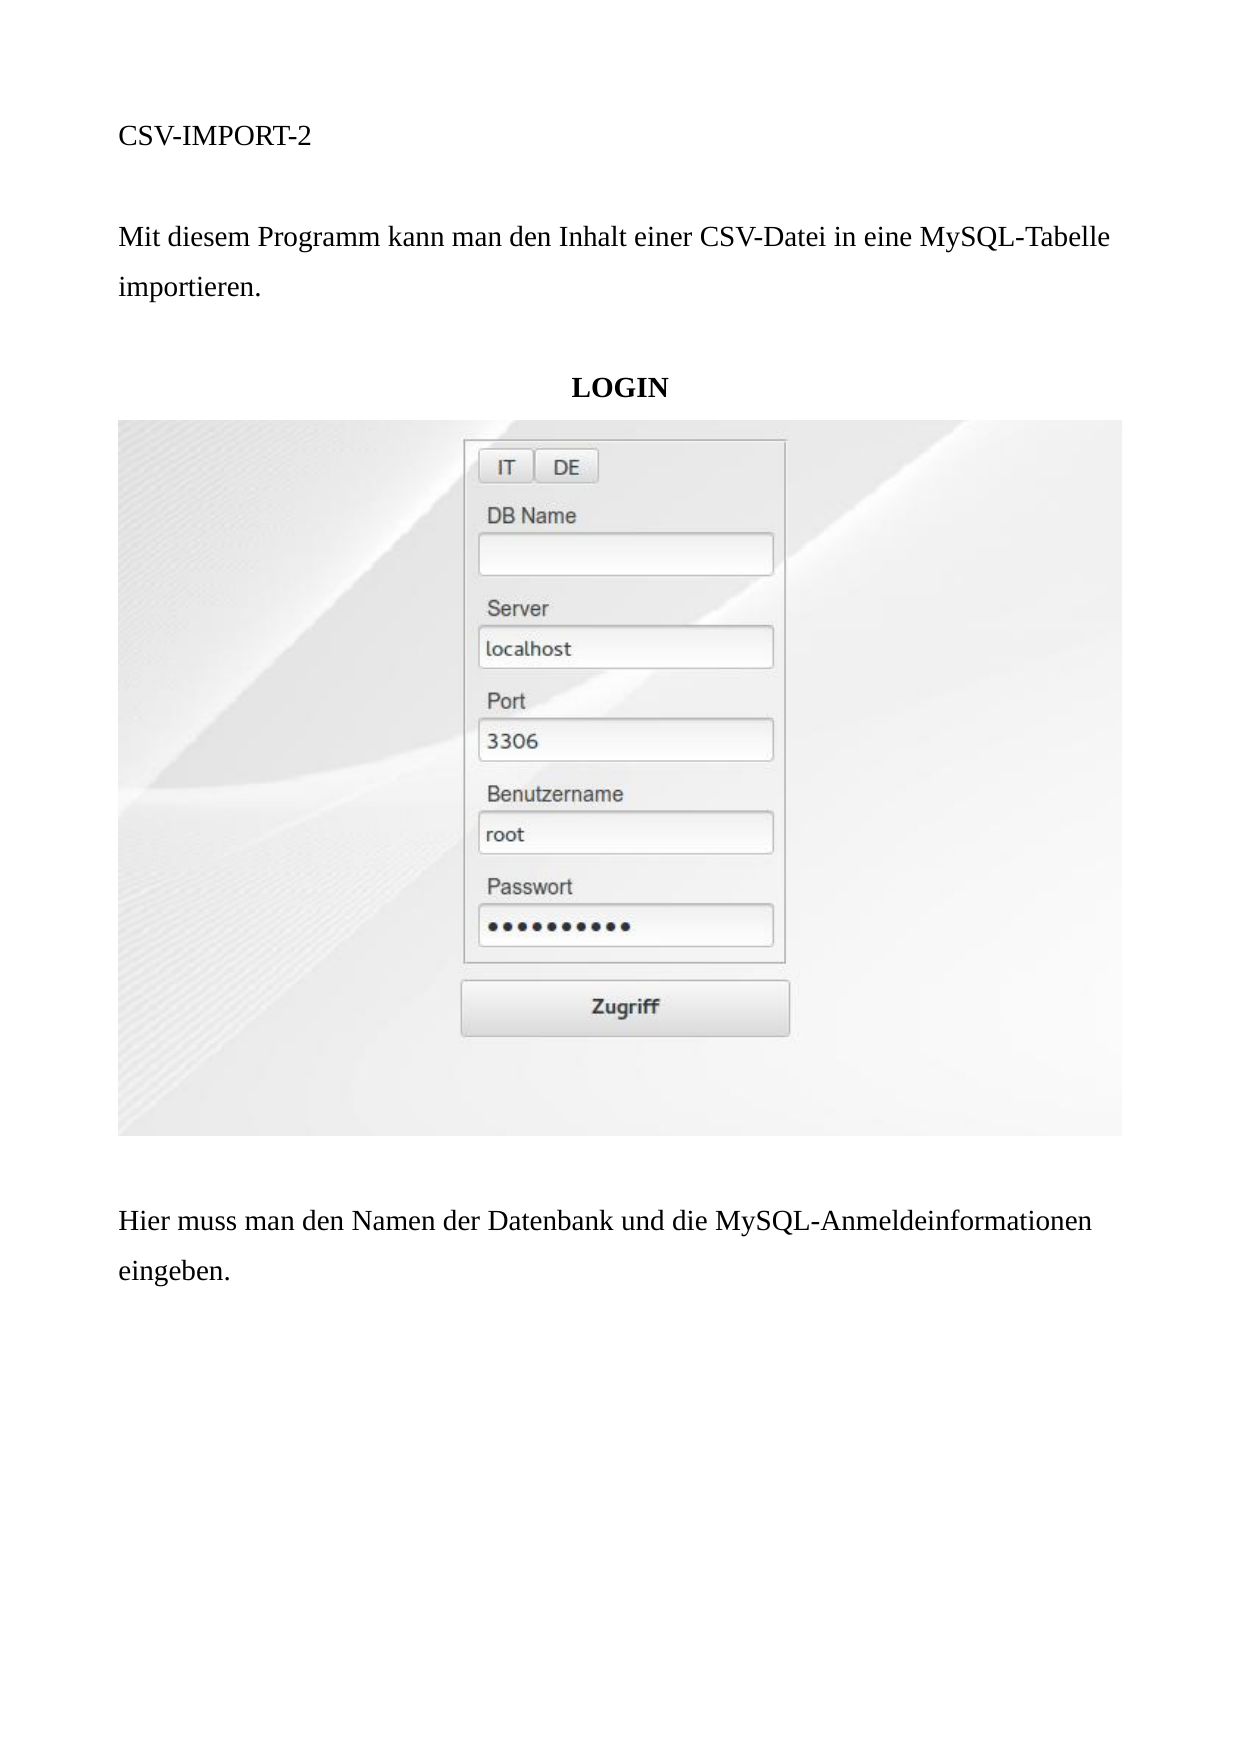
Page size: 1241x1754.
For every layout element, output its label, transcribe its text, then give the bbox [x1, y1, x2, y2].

picture [118, 420, 1123, 1136]
text LOGIN [118, 370, 1122, 403]
text Mit diesem Programm kann man den Inhalt einer CSV-Datei in eine MySQL-Tabelle importieren. [118, 219, 1122, 303]
text CSV-IMPORT-2 [118, 118, 1122, 152]
text Hier muss man den Namen der Datenbank und die MySQL-Anmeldeinformationen eingeben. [118, 1203, 1122, 1287]
